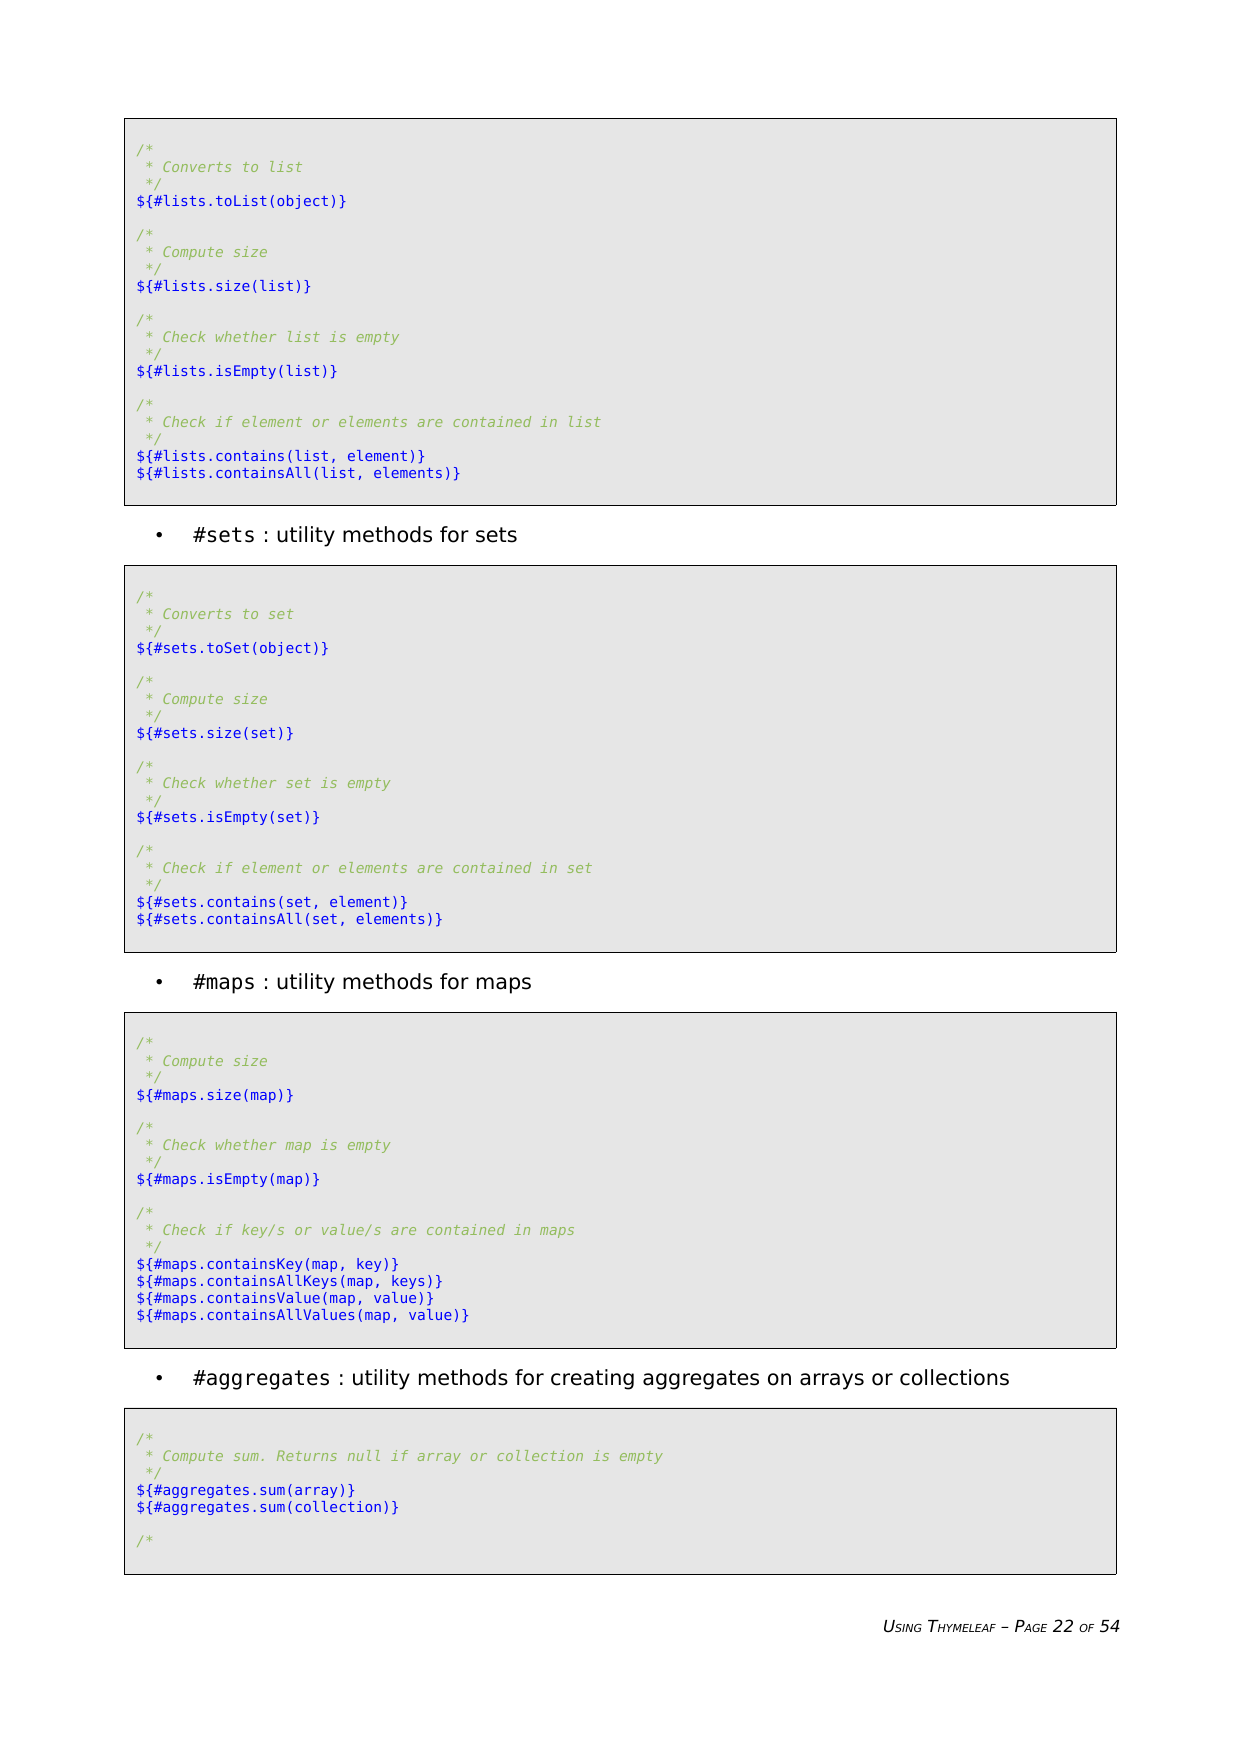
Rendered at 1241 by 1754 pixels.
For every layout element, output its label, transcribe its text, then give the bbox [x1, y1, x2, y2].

text /* * Converts to list */ ${#lists.toList(object)} /* * Compute size */ ${#lists.size(list)} /* * Check whether list is empty */ ${#lists.isEmpty(list)} /* * Check if element or elements are contained in list */ ${#lists.contains(list, element)} ${#lists.containsAll(list, elements)} [125, 119, 1116, 505]
text /* * Compute sum. Returns null if array or collection is empty */ ${#aggregates.sum(array)} ${#aggregates.sum(collection)} /* [125, 1409, 1116, 1574]
list #aggregates : utility methods for creating aggregates on arrays or collections [156, 1366, 1122, 1390]
text /* * Converts to set */ ${#sets.toSet(object)} /* * Compute size */ ${#sets.size(set)} /* * Check whether set is empty */ ${#sets.isEmpty(set)} /* * Check if element or elements are contained in set */ ${#sets.contains(set, element)} ${#sets.containsAll(set, elements)} [125, 566, 1116, 952]
text /* * Compute size */ ${#maps.size(map)} /* * Check whether map is empty */ ${#maps.isEmpty(map)} /* * Check if key/s or value/s are contained in maps */ ${#maps.containsKey(map, key)} ${#maps.containsAllKeys(map, keys)} ${#maps.containsValue(map, value)} ${#maps.containsAllValues(map, value)} [125, 1013, 1116, 1348]
list #maps : utility methods for maps [156, 970, 1122, 994]
list #sets : utility methods for sets [156, 523, 1122, 547]
